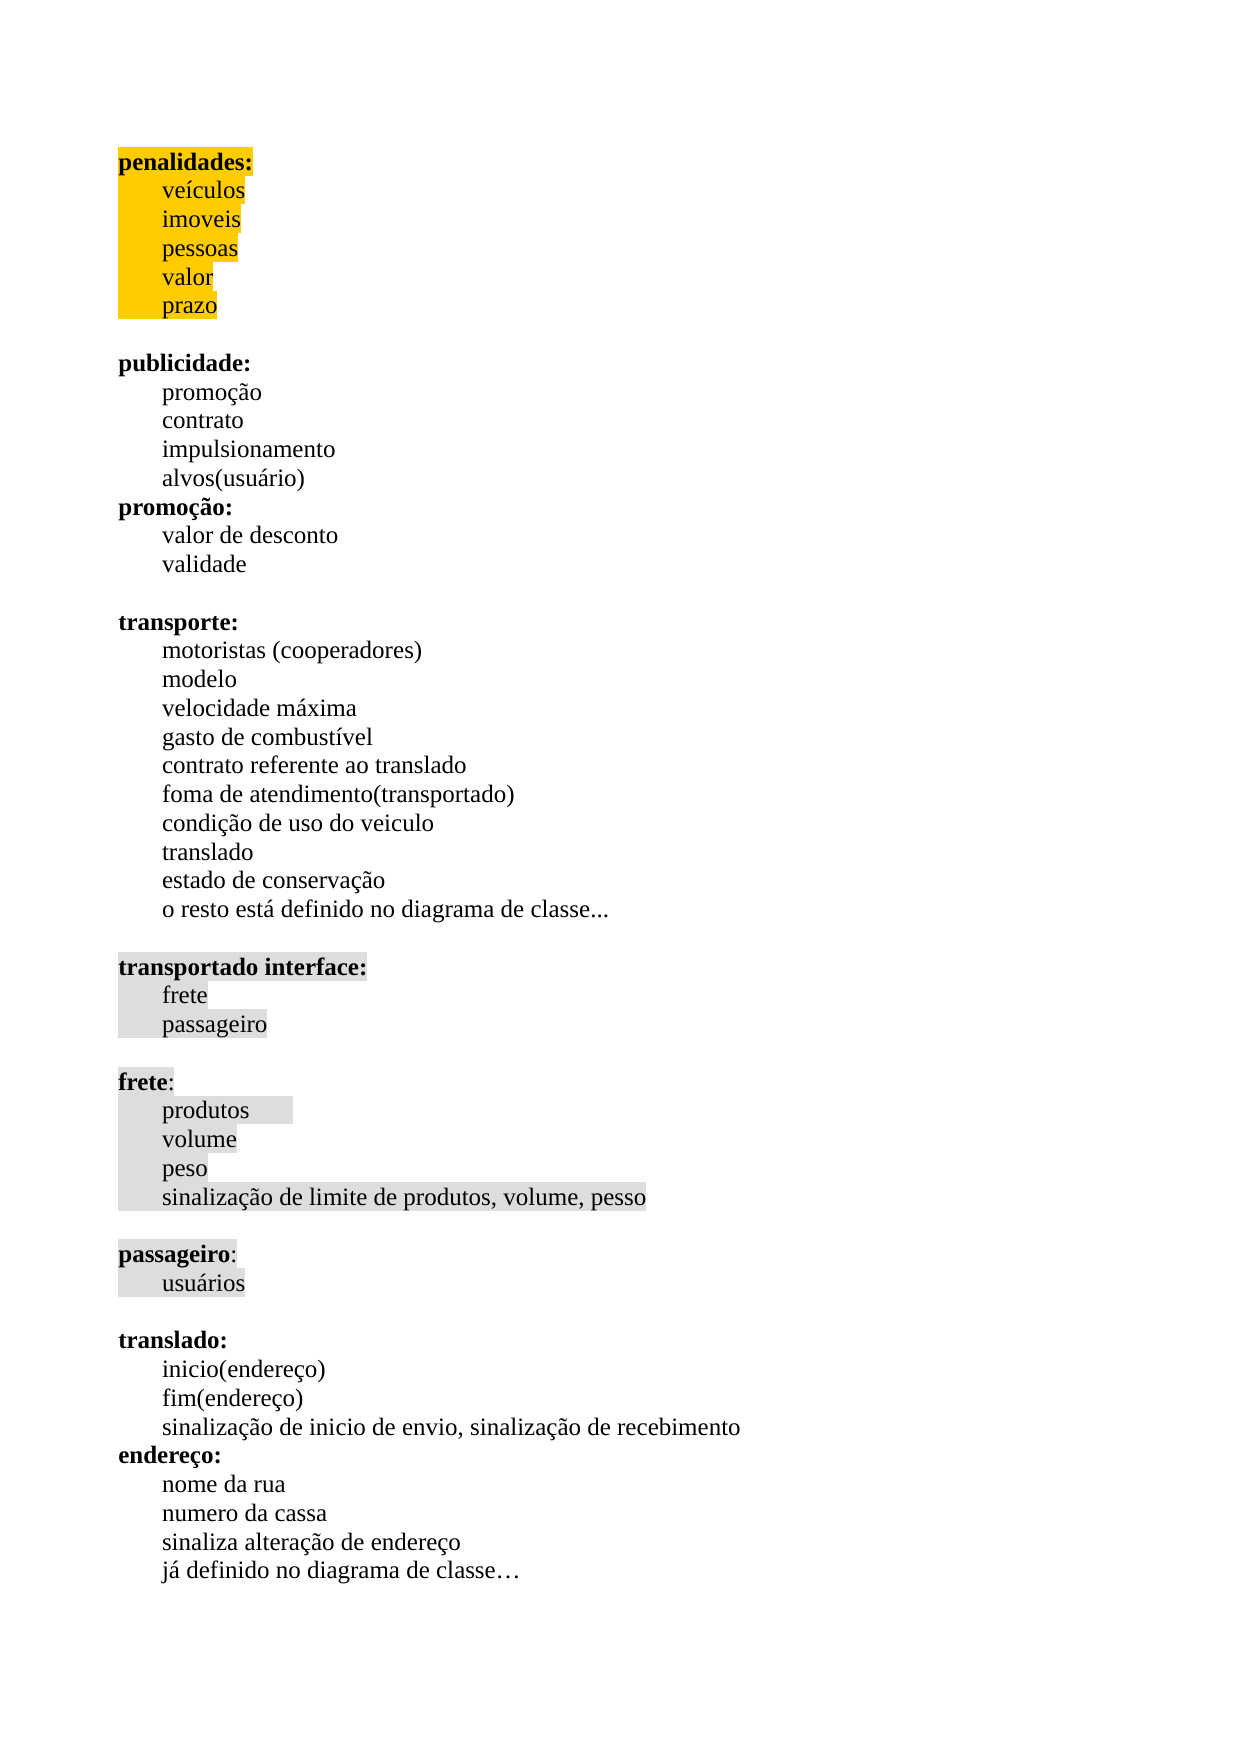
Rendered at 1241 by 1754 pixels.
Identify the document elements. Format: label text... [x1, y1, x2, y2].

text o resto está definido no diagrama de classe... [118, 894, 1122, 923]
text alvos(usuário) [118, 463, 1122, 492]
text frete: [118, 1067, 1122, 1096]
text volume [118, 1124, 1122, 1153]
text imoveis [118, 204, 1122, 233]
text usuários [118, 1268, 1122, 1297]
text já definido no diagrama de classe… [118, 1556, 1122, 1584]
text validade [118, 549, 1122, 578]
text frete [118, 981, 1122, 1009]
text nome da rua [118, 1469, 1122, 1498]
text gasto de combustível [118, 722, 1122, 751]
text velocidade máxima [118, 693, 1122, 722]
text sinalização de limite de produtos, volume, pesso [118, 1182, 1122, 1211]
text inicio(endereço) [118, 1354, 1122, 1383]
text modelo [118, 664, 1122, 693]
text transporte: [118, 607, 1122, 636]
text publicidade: [118, 348, 1122, 377]
text pessoas [118, 233, 1122, 262]
text prazo [118, 291, 1122, 319]
text impulsionamento [118, 434, 1122, 463]
text peso [118, 1153, 1122, 1182]
text promoção [118, 377, 1122, 406]
text translado [118, 837, 1122, 866]
text valor de desconto [118, 521, 1122, 549]
text valor [118, 262, 1122, 291]
text estado de conservação [118, 866, 1122, 894]
text promoção: [118, 492, 1122, 521]
text contrato referente ao translado [118, 751, 1122, 779]
text veículos [118, 176, 1122, 204]
text motoristas (cooperadores) [118, 636, 1122, 664]
text penalidades: [118, 147, 1122, 176]
text condição de uso do veiculo [118, 808, 1122, 837]
text sinaliza alteração de endereço [118, 1527, 1122, 1556]
text foma de atendimento(transportado) [118, 779, 1122, 808]
text produtos [118, 1096, 1122, 1124]
text numero da cassa [118, 1498, 1122, 1527]
text transportado interface: [118, 952, 1122, 981]
text passageiro [118, 1009, 1122, 1038]
text fim(endereço) [118, 1383, 1122, 1412]
text contrato [118, 406, 1122, 434]
text translado: [118, 1326, 1122, 1354]
text endereço: [118, 1441, 1122, 1469]
text passageiro: [118, 1239, 1122, 1268]
text sinalização de inicio de envio, sinalização de recebimento [118, 1412, 1122, 1441]
